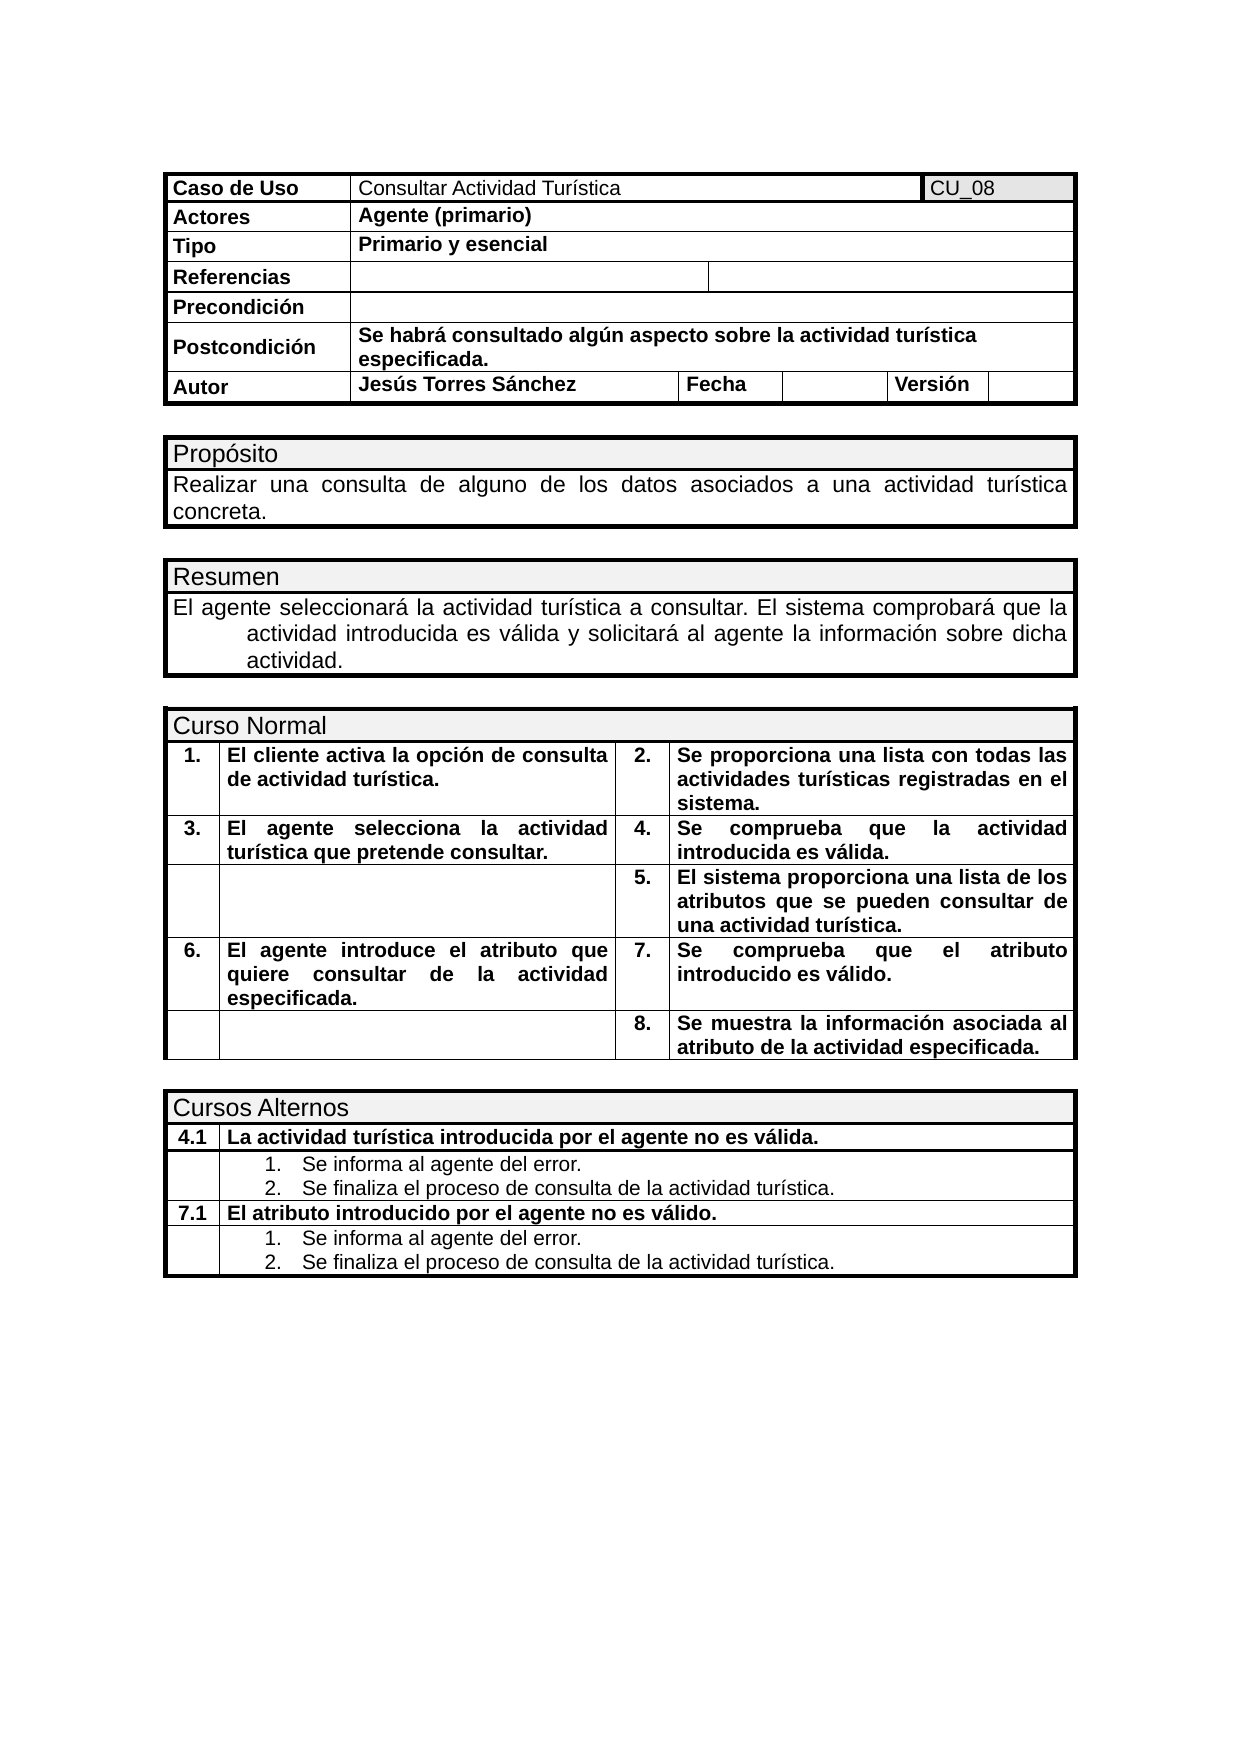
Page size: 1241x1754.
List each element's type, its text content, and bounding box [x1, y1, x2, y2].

table_cell 1. [168, 743, 219, 815]
table_cell Se proporciona una lista con todas las actividades turísticas registradas en el sistema. [670, 743, 1073, 815]
table_header Curso Normal [168, 711, 1073, 740]
table_cell Primario y esencial [351, 232, 1073, 261]
table_cell 4. [616, 816, 669, 864]
table_cell 3. [168, 816, 219, 864]
table_cell [783, 372, 887, 401]
table_cell [351, 293, 1073, 322]
table_cell Precondición [168, 293, 350, 322]
table_cell [220, 1011, 615, 1059]
table_cell Referencias [168, 262, 350, 291]
table_cell 6. [168, 938, 219, 1010]
table_cell Tipo [168, 232, 350, 261]
table_header Cursos Alternos [168, 1093, 1073, 1122]
table_cell El agente introduce el atributo que quiere consultar de la actividad especificada. [220, 938, 615, 1010]
table_cell Se informa al agente del error. Se finaliza el proceso de consulta de la actividad turística. [220, 1152, 1073, 1200]
table_cell [168, 1152, 219, 1200]
table_cell El atributo introducido por el agente no es válido. [220, 1201, 1073, 1224]
table_cell 4.1 [168, 1125, 219, 1149]
table_cell [168, 865, 219, 937]
table_cell Versión [888, 372, 988, 401]
table_cell 7.1 [168, 1201, 219, 1224]
table_header CU_08 [925, 176, 1073, 200]
table_cell Agente (primario) [351, 203, 1073, 231]
table_cell Jesús Torres Sánchez [351, 372, 678, 401]
table_cell Se muestra la información asociada al atributo de la actividad especificada. [670, 1011, 1073, 1059]
table_cell Realizar una consulta de alguno de los datos asociados a una actividad turística concreta. [168, 471, 1073, 524]
table_header Propósito [168, 440, 1073, 468]
table_cell [989, 372, 1073, 401]
table_cell Autor [168, 372, 350, 401]
table_cell [168, 1226, 219, 1273]
table_cell El agente selecciona la actividad turística que pretende consultar. [220, 816, 615, 864]
table_cell Se informa al agente del error. Se finaliza el proceso de consulta de la actividad turística. [220, 1226, 1073, 1273]
table_cell 8. [616, 1011, 669, 1059]
table_cell El cliente activa la opción de consulta de actividad turística. [220, 743, 615, 815]
table_cell 7. [616, 938, 669, 1010]
table_cell [351, 262, 708, 291]
table_cell Actores [168, 203, 350, 231]
table_cell Se habrá consultado algún aspecto sobre la actividad turística especificada. [351, 323, 1073, 371]
table_cell Fecha [679, 372, 782, 401]
table_header Resumen [168, 562, 1073, 591]
table_cell [168, 1011, 219, 1059]
table_cell Se comprueba que el atributo introducido es válido. [670, 938, 1073, 1010]
table_cell La actividad turística introducida por el agente no es válida. [220, 1125, 1073, 1149]
table_cell El sistema proporciona una lista de los atributos que se pueden consultar de una actividad turística. [670, 865, 1073, 937]
table_header Caso de Uso [168, 176, 350, 200]
table_cell Postcondición [168, 323, 350, 371]
table_cell El agente seleccionará la actividad turística a consultar. El sistema comprobará que la actividad introducida es válida y solicitará al agente la información sobre dicha actividad. [168, 594, 1073, 673]
table_header Consultar Actividad Turística [351, 176, 920, 200]
table_cell [220, 865, 615, 937]
table_cell [709, 262, 1073, 291]
table_cell 5. [616, 865, 669, 937]
table_cell 2. [616, 743, 669, 815]
table_cell Se comprueba que la actividad introducida es válida. [670, 816, 1073, 864]
